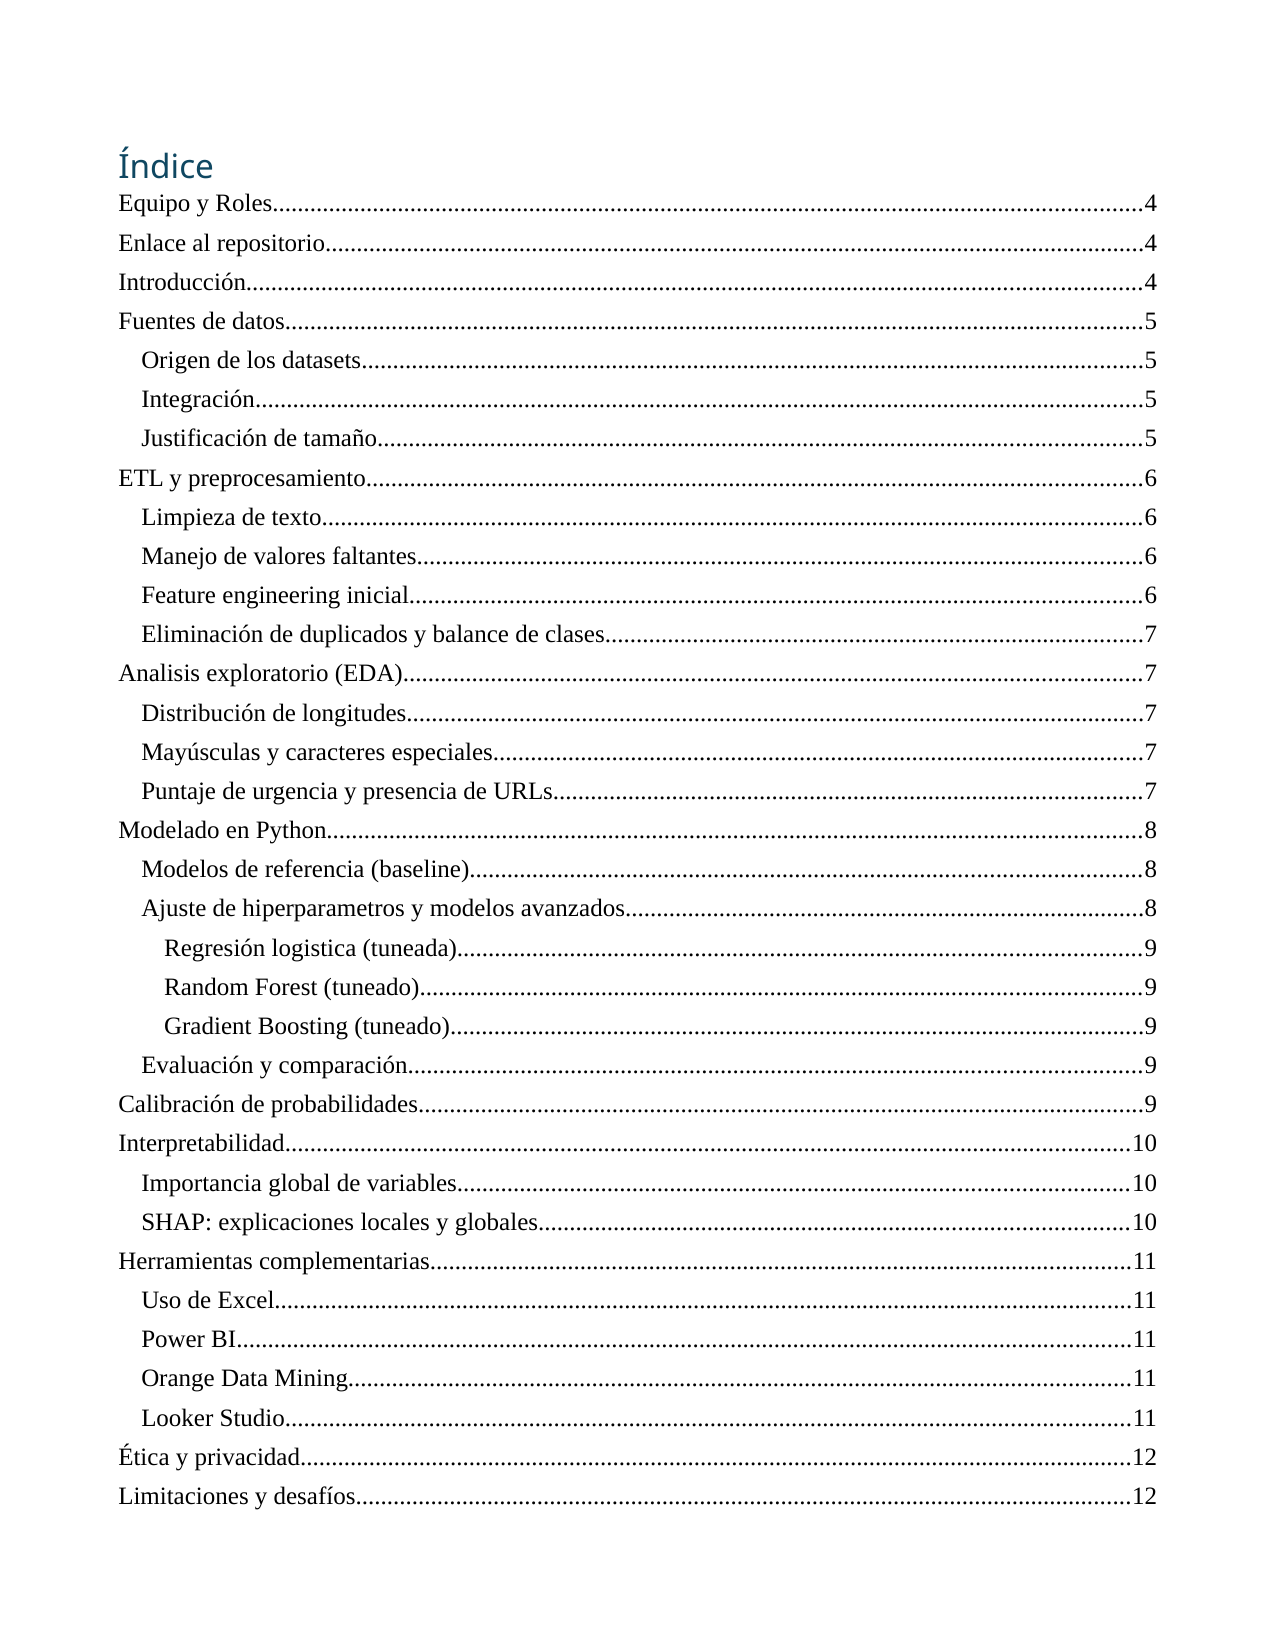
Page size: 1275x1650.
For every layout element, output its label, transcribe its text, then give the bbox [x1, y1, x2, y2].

text Analisis exploratorio (EDA) 7 [118, 658, 1157, 687]
text Modelos de referencia (baseline) 8 [141, 854, 1157, 883]
text Ética y privacidad 12 [118, 1442, 1157, 1471]
text Modelado en Python 8 [118, 815, 1157, 844]
text Introducción 4 [118, 267, 1157, 296]
text Calibración de probabilidades 9 [118, 1089, 1157, 1118]
text Gradient Boosting (tuneado) 9 [164, 1011, 1157, 1040]
text Orange Data Mining 11 [141, 1363, 1157, 1392]
text Eliminación de duplicados y balance de clases 7 [141, 619, 1157, 648]
text Ajuste de hiperparametros y modelos avanzados 8 [141, 893, 1157, 922]
text Integración 5 [141, 384, 1157, 413]
text Limitaciones y desafíos 12 [118, 1481, 1157, 1510]
text Feature engineering inicial 6 [141, 580, 1157, 609]
text Regresión logistica (tuneada) 9 [164, 933, 1157, 961]
text Mayúsculas y caracteres especiales 7 [141, 737, 1157, 766]
text Limpieza de texto 6 [141, 502, 1157, 531]
text Manejo de valores faltantes 6 [141, 541, 1157, 570]
text Fuentes de datos 5 [118, 306, 1157, 335]
text Power BI 11 [141, 1324, 1157, 1353]
text Interpretabilidad 10 [118, 1128, 1157, 1157]
text Looker Studio 11 [141, 1403, 1157, 1431]
text Enlace al repositorio 4 [118, 228, 1157, 256]
text Puntaje de urgencia y presencia de URLs 7 [141, 776, 1157, 805]
text Uso de Excel 11 [141, 1285, 1157, 1314]
text ETL y preprocesamiento 6 [118, 463, 1157, 491]
text Evaluación y comparación 9 [141, 1050, 1157, 1079]
text SHAP: explicaciones locales y globales 10 [141, 1207, 1157, 1236]
text Equipo y Roles 4 [118, 188, 1157, 217]
subtitle Índice [118, 143, 1157, 188]
text Justificación de tamaño 5 [141, 423, 1157, 452]
text Herramientas complementarias 11 [118, 1246, 1157, 1275]
text Distribución de longitudes 7 [141, 698, 1157, 726]
text Origen de los datasets 5 [141, 345, 1157, 374]
text Random Forest (tuneado) 9 [164, 972, 1157, 1001]
text Importancia global de variables 10 [141, 1168, 1157, 1196]
